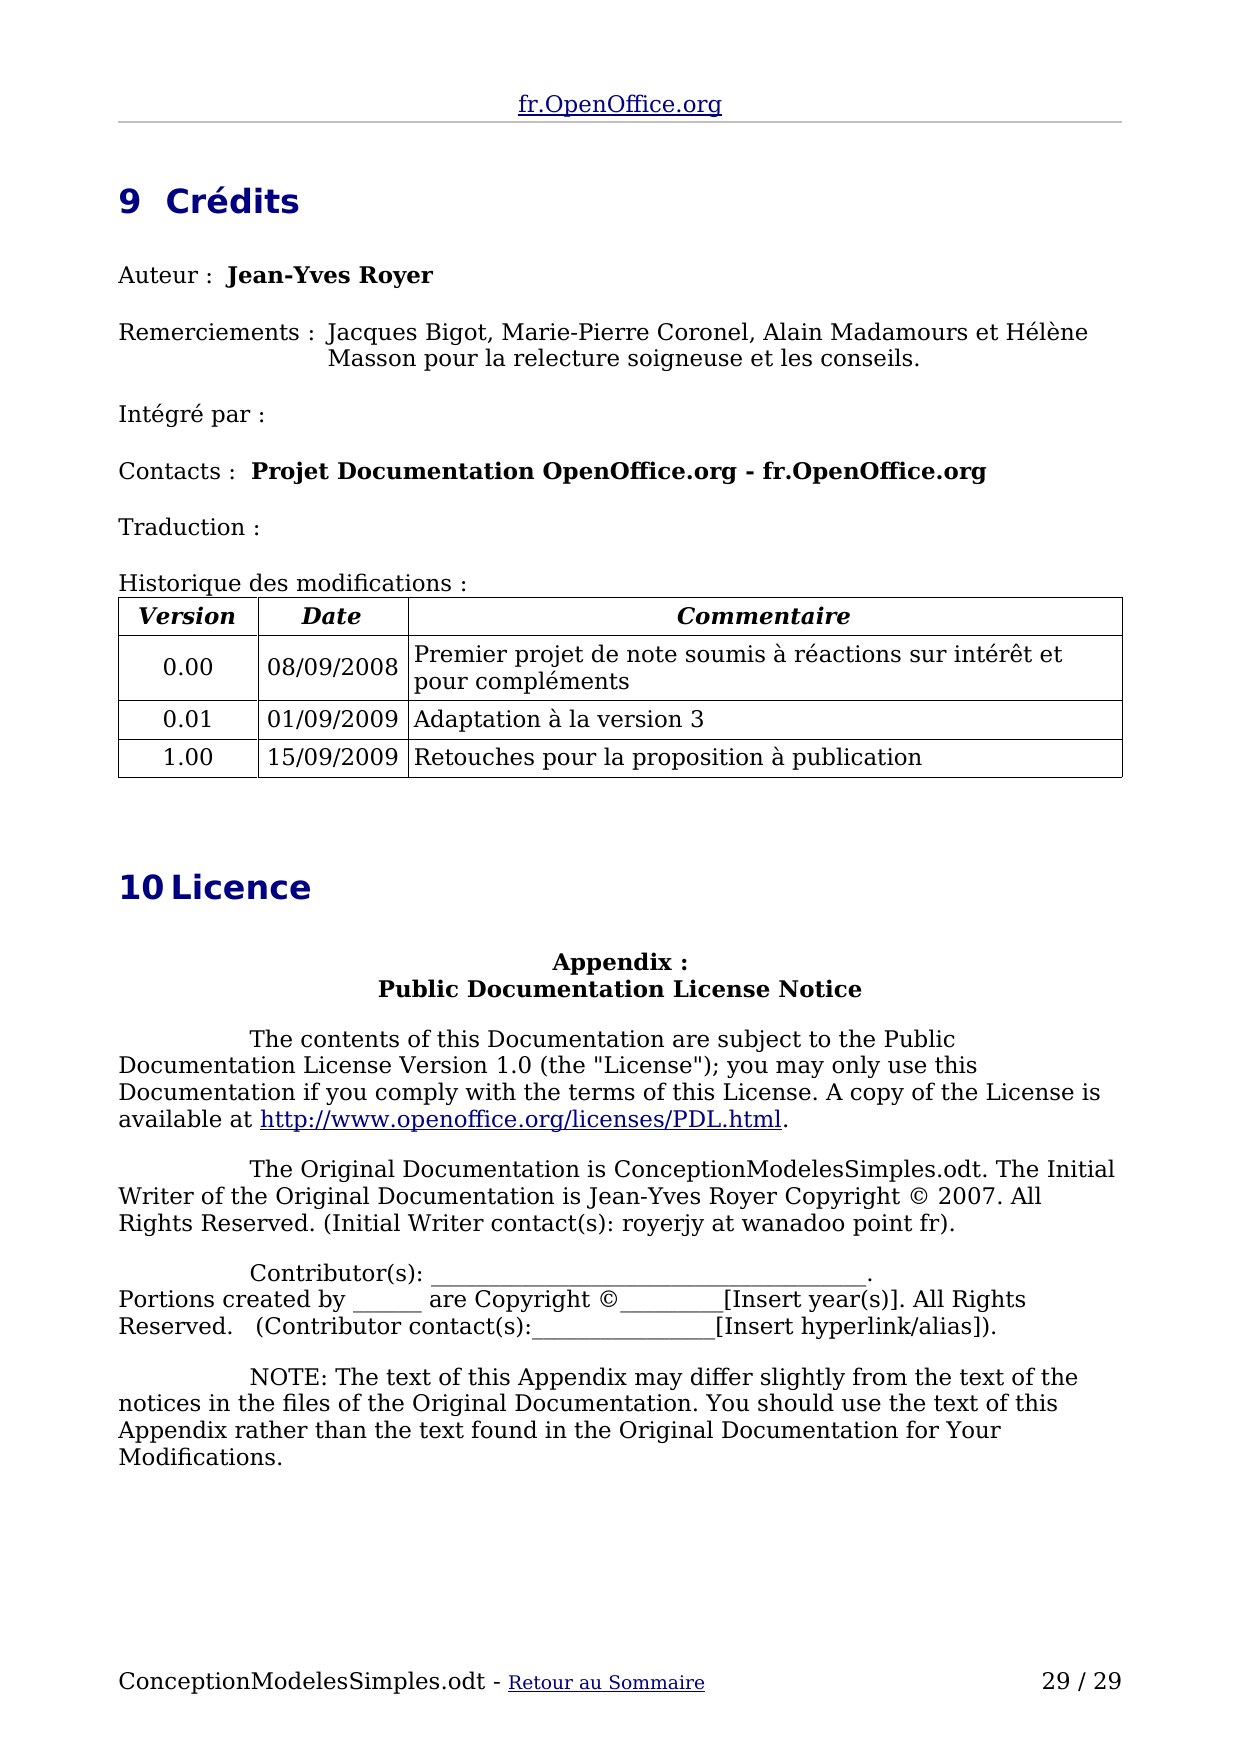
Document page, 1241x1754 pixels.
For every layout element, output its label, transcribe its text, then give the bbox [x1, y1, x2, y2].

text Remerciements : Jacques Bigot, Marie-Pierre Coronel, Alain Madamours et Hélène Masson pour la relecture soigneuse et les conseils. [118, 319, 1122, 372]
text Intégré par : [118, 402, 1122, 428]
table_cell 15/09/2009 [259, 740, 408, 777]
table_cell 0.00 [119, 636, 257, 700]
text Traduction : [118, 514, 1122, 541]
table_cell 1.00 [119, 740, 257, 777]
text Appendix : Public Documentation License Notice [118, 949, 1122, 1002]
text Historique des modifications : [118, 570, 1122, 597]
table_cell Adaptation à la version 3 [409, 701, 1122, 739]
table_cell Premier projet de note soumis à réactions sur intérêt et pour compléments [409, 636, 1122, 700]
table_header Version [119, 598, 257, 635]
table_cell 01/09/2009 [259, 701, 408, 739]
text Auteur : Jean-Yves Royer [118, 262, 1122, 289]
text Contacts : Projet Documentation OpenOffice.org - fr.OpenOffice.org [118, 458, 1122, 485]
subtitle Licence [118, 868, 1122, 907]
table_cell 0.01 [119, 701, 257, 739]
table_header Commentaire [409, 598, 1122, 635]
table_cell Retouches pour la proposition à publication [409, 740, 1122, 777]
table_cell 08/09/2008 [259, 636, 408, 700]
table_header Date [259, 598, 408, 635]
subtitle Crédits [118, 182, 1122, 221]
